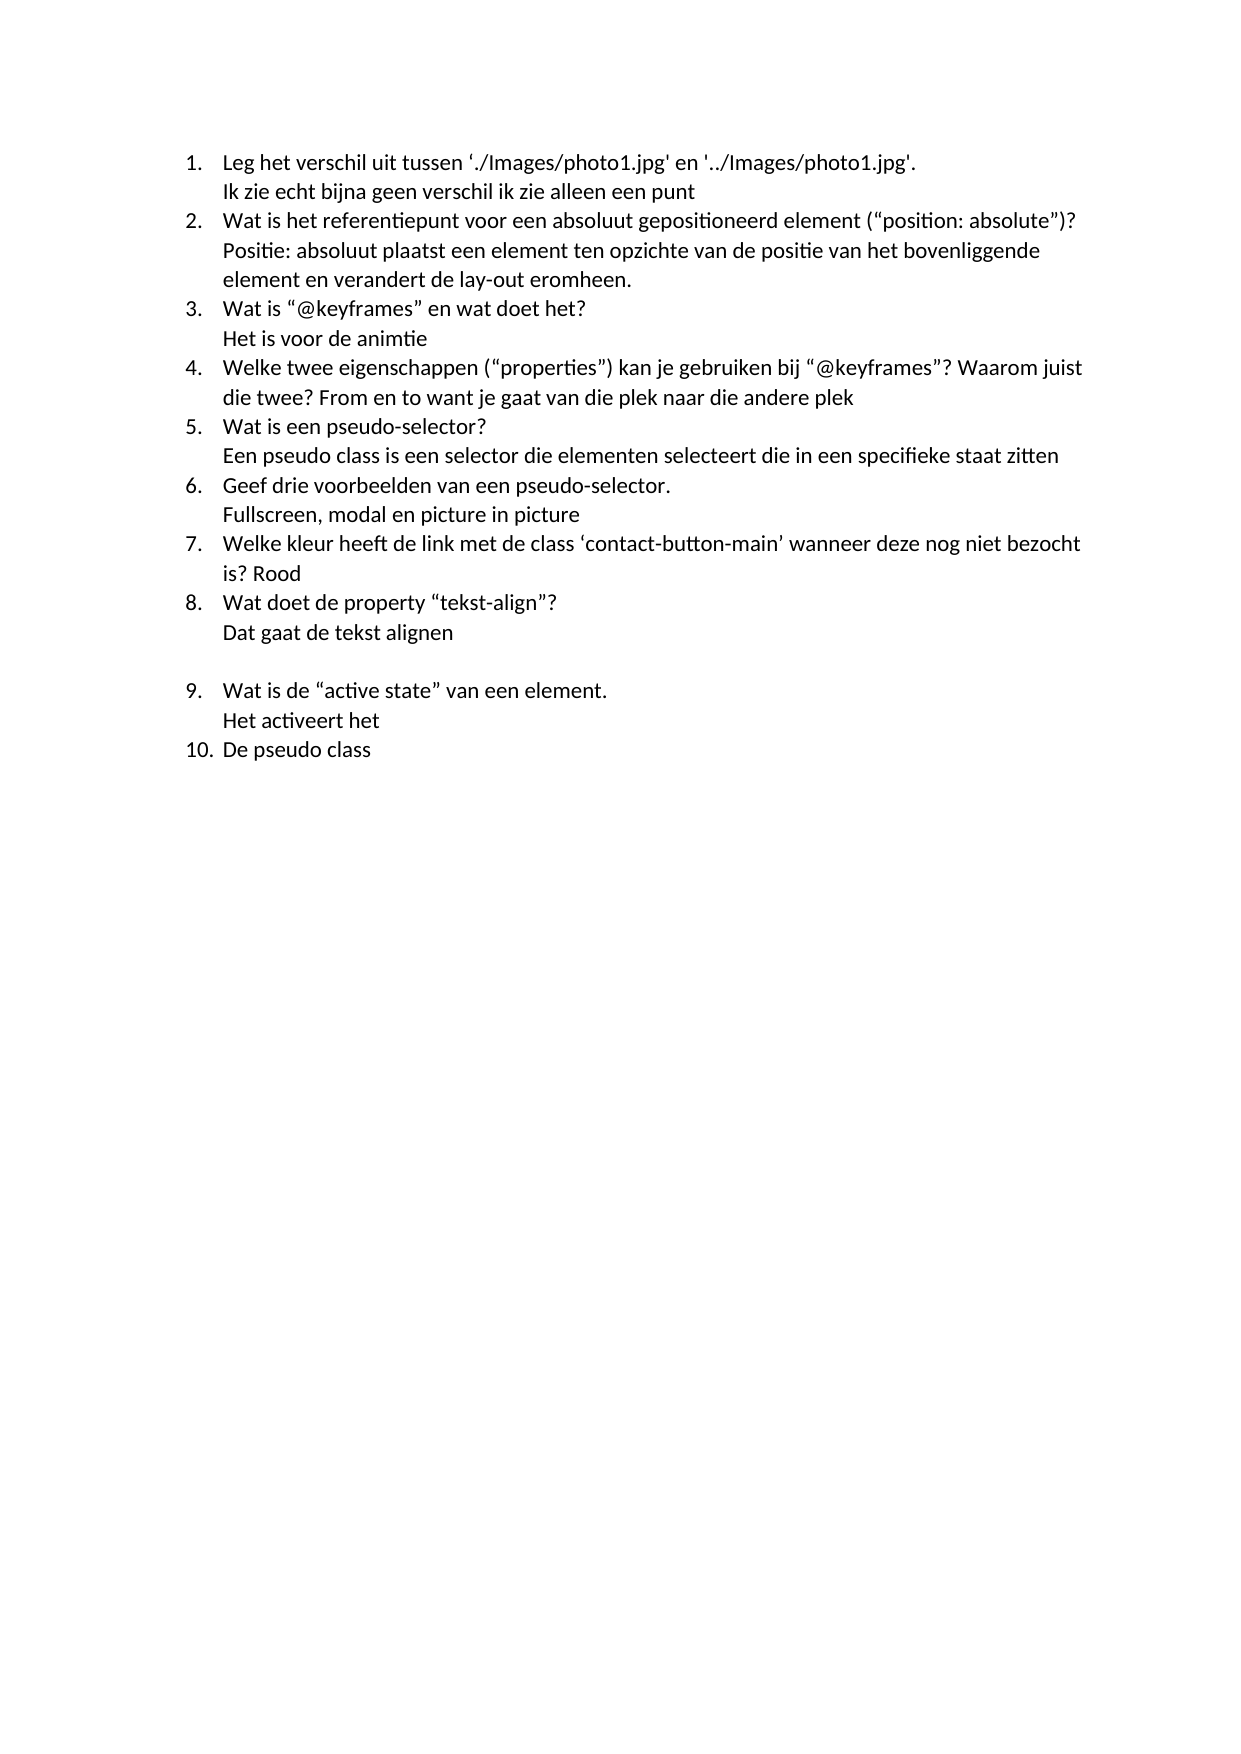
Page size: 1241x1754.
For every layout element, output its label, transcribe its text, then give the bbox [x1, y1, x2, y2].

list Wat is een pseudo-selector? [185, 412, 1093, 440]
list Geef drie voorbeelden van een pseudo-selector. [185, 471, 1093, 499]
text Het activeert het [223, 706, 1093, 734]
text Ik zie echt bijna geen verschil ik zie alleen een punt [223, 177, 1093, 205]
list Wat is het referentiepunt voor een absoluut gepositioneerd element (“position: absolute”)? [185, 206, 1093, 234]
list Wat is “@keyframes” en wat doet het? [185, 294, 1093, 322]
text Positie: absoluut plaatst een element ten opzichte van de positie van het bovenliggende element en verandert de lay-out eromheen. [223, 236, 1093, 293]
text Fullscreen, modal en picture in picture [223, 500, 1093, 528]
text Dat gaat de tekst alignen [223, 618, 1093, 646]
list De pseudo class [185, 735, 1093, 763]
list Welke twee eigenschappen (“properties”) kan je gebruiken bij “@keyframes”? Waarom juist die twee? From en to want je gaat van die plek naar die andere plek [185, 353, 1093, 411]
list Wat is de “active state” van een element. [185, 676, 1093, 704]
list Welke kleur heeft de link met de class ‘contact-button-main’ wanneer deze nog niet bezocht is? Rood [185, 529, 1093, 587]
list Leg het verschil uit tussen ‘./Images/photo1.jpg' en '../Images/photo1.jpg'. [185, 148, 1093, 176]
text Het is voor de animtie [223, 324, 1093, 352]
text Een pseudo class is een selector die elementen selecteert die in een specifieke staat zitten [223, 441, 1093, 469]
list Wat doet de property “tekst-align”? [185, 588, 1093, 616]
